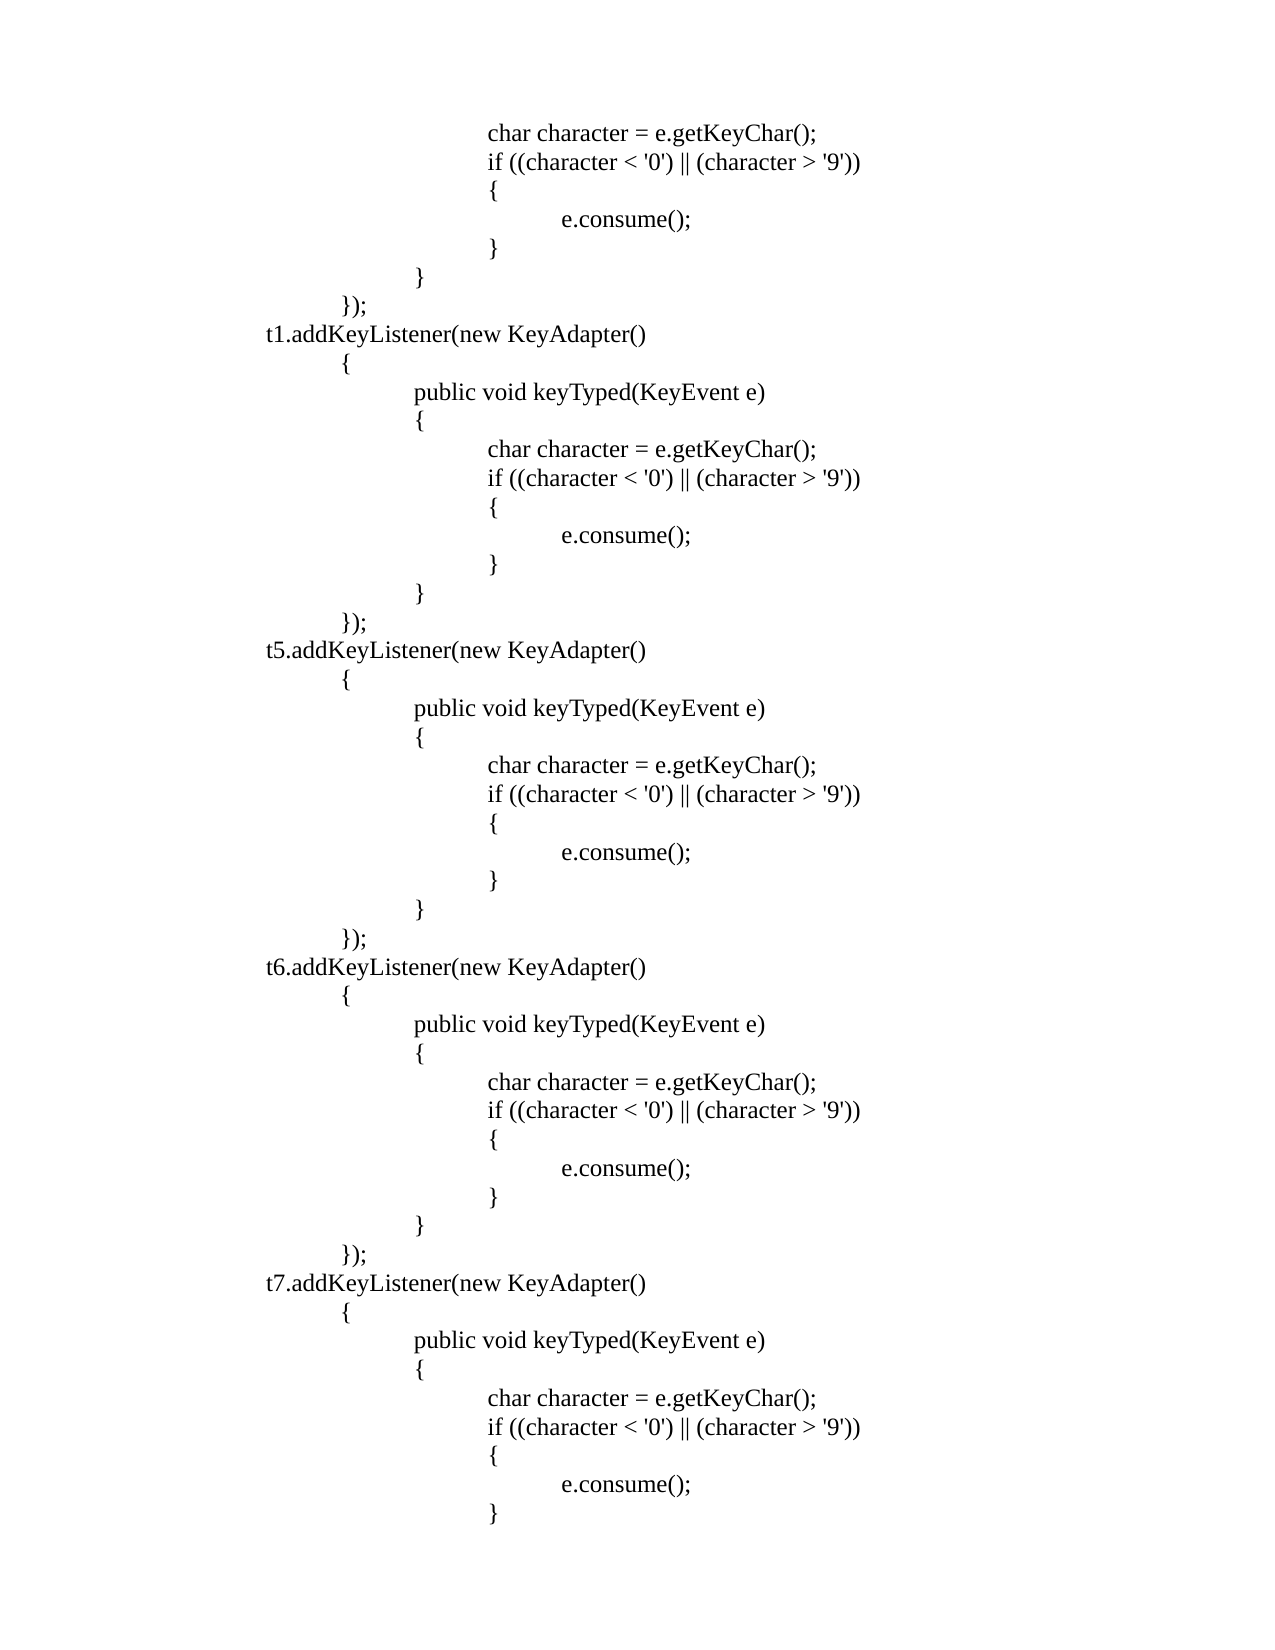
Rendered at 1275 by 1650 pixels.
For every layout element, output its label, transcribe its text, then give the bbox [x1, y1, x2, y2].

text } [118, 1182, 1157, 1211]
text { [118, 1038, 1157, 1067]
text e.consume(); [118, 521, 1157, 549]
text { [118, 981, 1157, 1009]
text } [118, 549, 1157, 578]
text { [118, 492, 1157, 521]
text public void keyTyped(KeyEvent e) [118, 693, 1157, 722]
text { [118, 348, 1157, 377]
text { [118, 722, 1157, 751]
text { [118, 664, 1157, 693]
text } [118, 578, 1157, 607]
text char character = e.getKeyChar(); [118, 751, 1157, 779]
text if ((character < '0') || (character > '9')) [118, 147, 1157, 176]
text if ((character < '0') || (character > '9')) [118, 1412, 1157, 1441]
text t5.addKeyListener(new KeyAdapter() [118, 636, 1157, 664]
text } [118, 1211, 1157, 1239]
text { [118, 406, 1157, 434]
text } [118, 262, 1157, 291]
text char character = e.getKeyChar(); [118, 434, 1157, 463]
text }); [118, 923, 1157, 952]
text char character = e.getKeyChar(); [118, 118, 1157, 147]
text } [118, 233, 1157, 262]
text { [118, 808, 1157, 837]
text { [118, 1354, 1157, 1383]
text e.consume(); [118, 1153, 1157, 1182]
text } [118, 1498, 1157, 1527]
text public void keyTyped(KeyEvent e) [118, 1009, 1157, 1038]
text } [118, 866, 1157, 894]
text e.consume(); [118, 1469, 1157, 1498]
text t7.addKeyListener(new KeyAdapter() [118, 1268, 1157, 1297]
text public void keyTyped(KeyEvent e) [118, 1326, 1157, 1354]
text }); [118, 1239, 1157, 1268]
text if ((character < '0') || (character > '9')) [118, 779, 1157, 808]
text }); [118, 291, 1157, 319]
text }); [118, 607, 1157, 636]
text { [118, 1124, 1157, 1153]
text { [118, 1297, 1157, 1326]
text t6.addKeyListener(new KeyAdapter() [118, 952, 1157, 981]
text if ((character < '0') || (character > '9')) [118, 1096, 1157, 1124]
text if ((character < '0') || (character > '9')) [118, 463, 1157, 492]
text { [118, 1441, 1157, 1469]
text e.consume(); [118, 837, 1157, 866]
text char character = e.getKeyChar(); [118, 1067, 1157, 1096]
text } [118, 894, 1157, 923]
text e.consume(); [118, 204, 1157, 233]
text char character = e.getKeyChar(); [118, 1383, 1157, 1412]
text t1.addKeyListener(new KeyAdapter() [118, 319, 1157, 348]
text { [118, 176, 1157, 204]
text public void keyTyped(KeyEvent e) [118, 377, 1157, 406]
